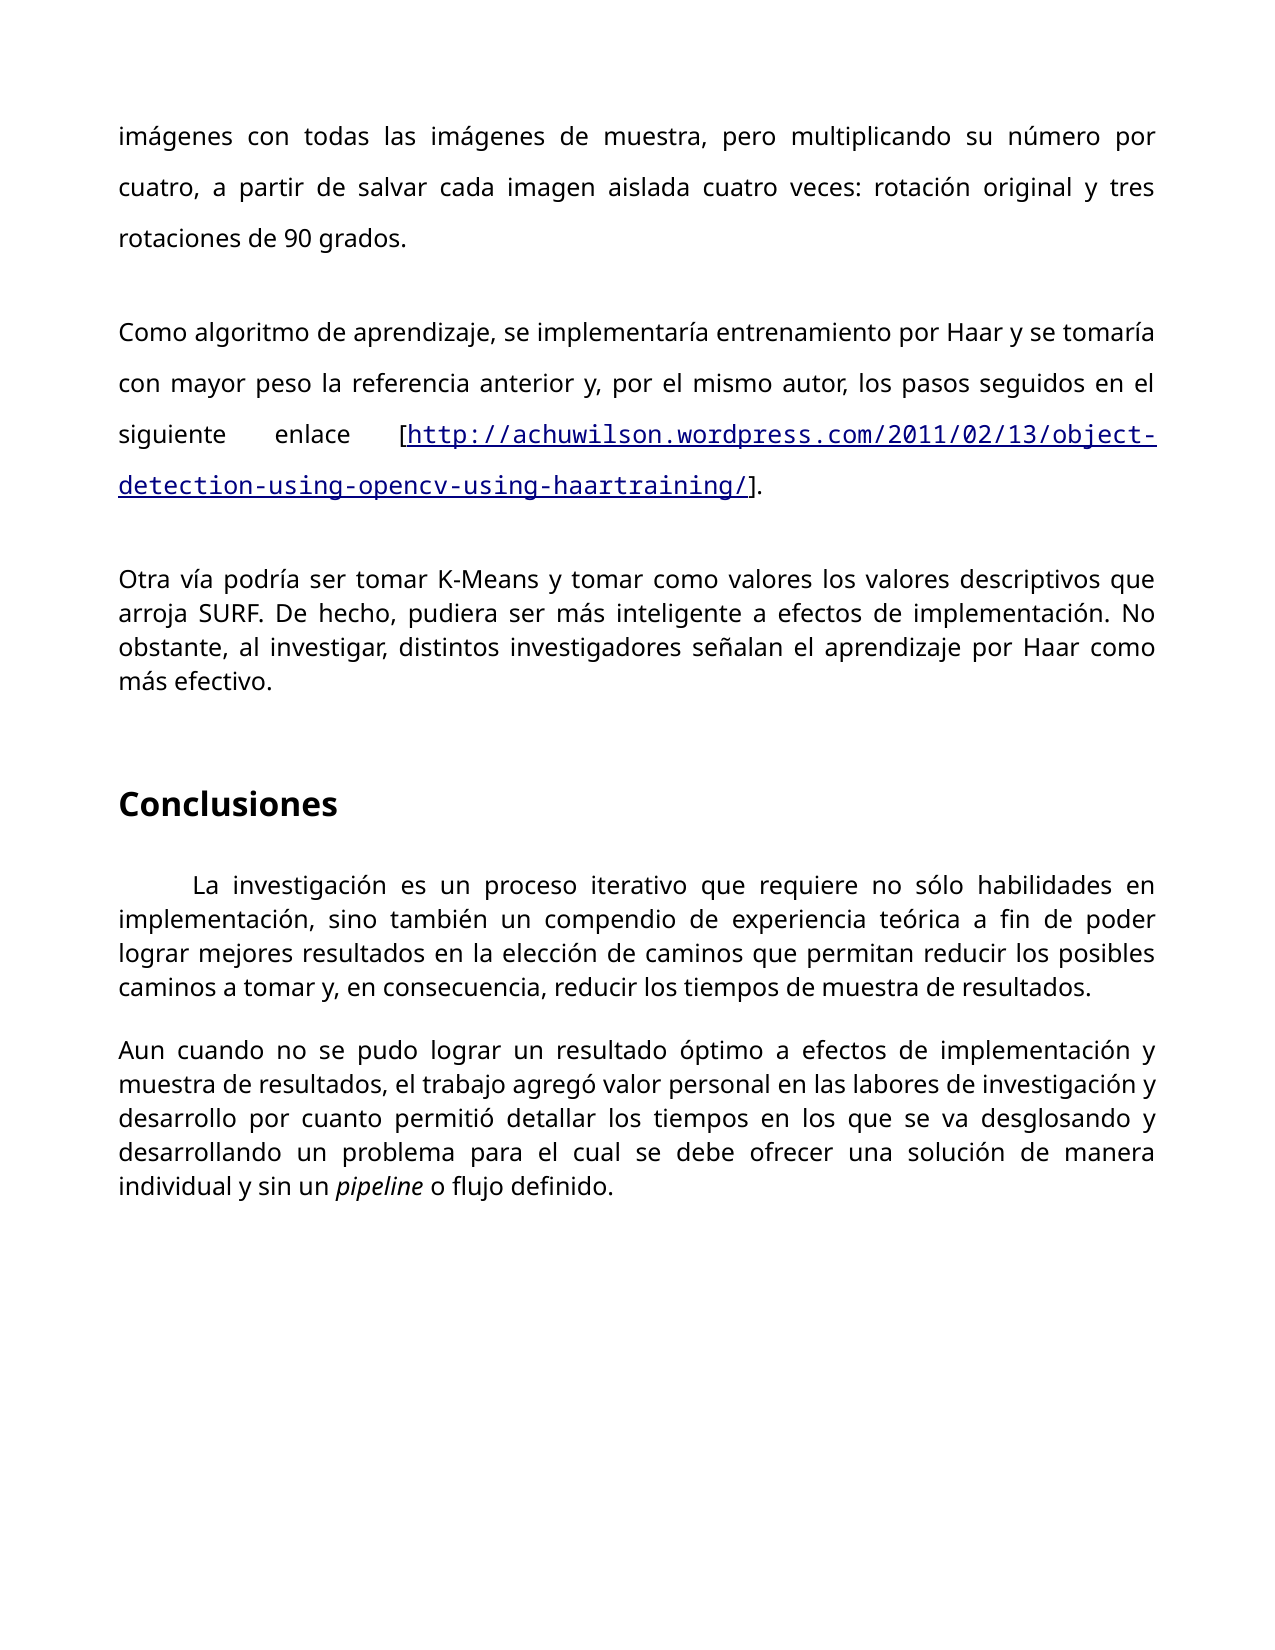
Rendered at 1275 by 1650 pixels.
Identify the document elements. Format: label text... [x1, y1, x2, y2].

text La investigación es un proceso iterativo que requiere no sólo habilidades en implementación, sino también un compendio de experiencia teórica a fin de poder lograr mejores resultados en la elección de caminos que permitan reducir los posibles caminos a tomar y, en consecuencia, reducir los tiempos de muestra de resultados. [118, 867, 1157, 1004]
text Como algoritmo de aprendizaje, se implementaría entrenamiento por Haar y se tomaría con mayor peso la referencia anterior y, por el mismo autor, los pasos seguidos en el siguiente enlace [http://achuwilson.wordpress.com/2011/02/13/object-detection-using-opencv-using-haartraining/]. [118, 314, 1157, 502]
text Aun cuando no se pudo lograr un resultado óptimo a efectos de implementación y muestra de resultados, el trabajo agregó valor personal en las labores de investigación y desarrollo por cuanto permitió detallar los tiempos en los que se va desglosando y desarrollando un problema para el cual se debe ofrecer una solución de manera individual y sin un pipeline o flujo definido. [118, 1032, 1157, 1203]
text imágenes con todas las imágenes de muestra, pero multiplicando su número por cuatro, a partir de salvar cada imagen aislada cuatro veces: rotación original y tres rotaciones de 90 grados. [118, 118, 1157, 254]
text Otra vía podría ser tomar K-Means y tomar como valores los valores descriptivos que arroja SURF. De hecho, pudiera ser más inteligente a efectos de implementación. No obstante, al investigar, distintos investigadores señalan el aprendizaje por Haar como más efectivo. [118, 562, 1157, 698]
subtitle Conclusiones [118, 780, 1157, 826]
